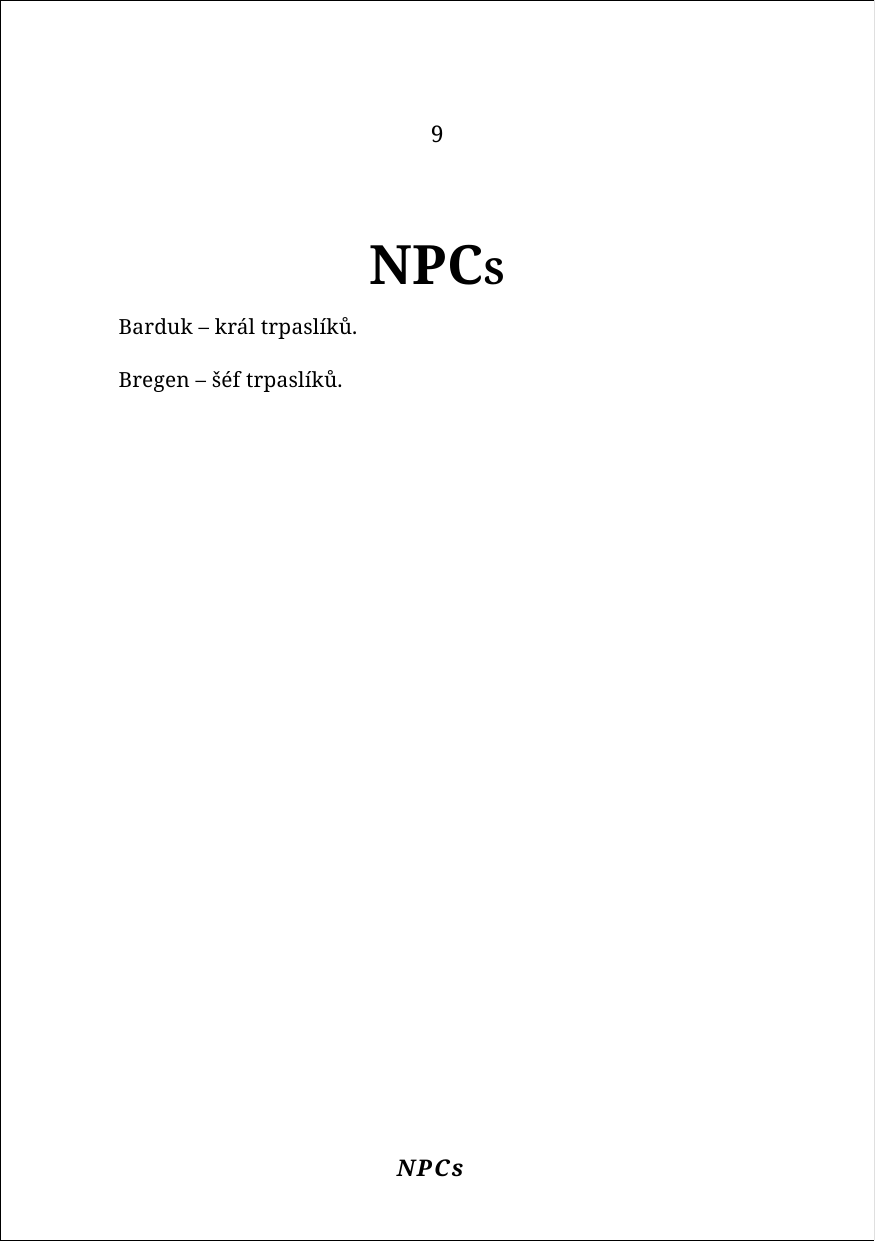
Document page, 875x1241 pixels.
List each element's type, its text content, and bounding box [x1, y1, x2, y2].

text Barduk – král trpaslíků. [118, 312, 756, 340]
subtitle NPCs [118, 226, 756, 300]
text Bregen – šéf trpaslíků. [118, 365, 756, 393]
